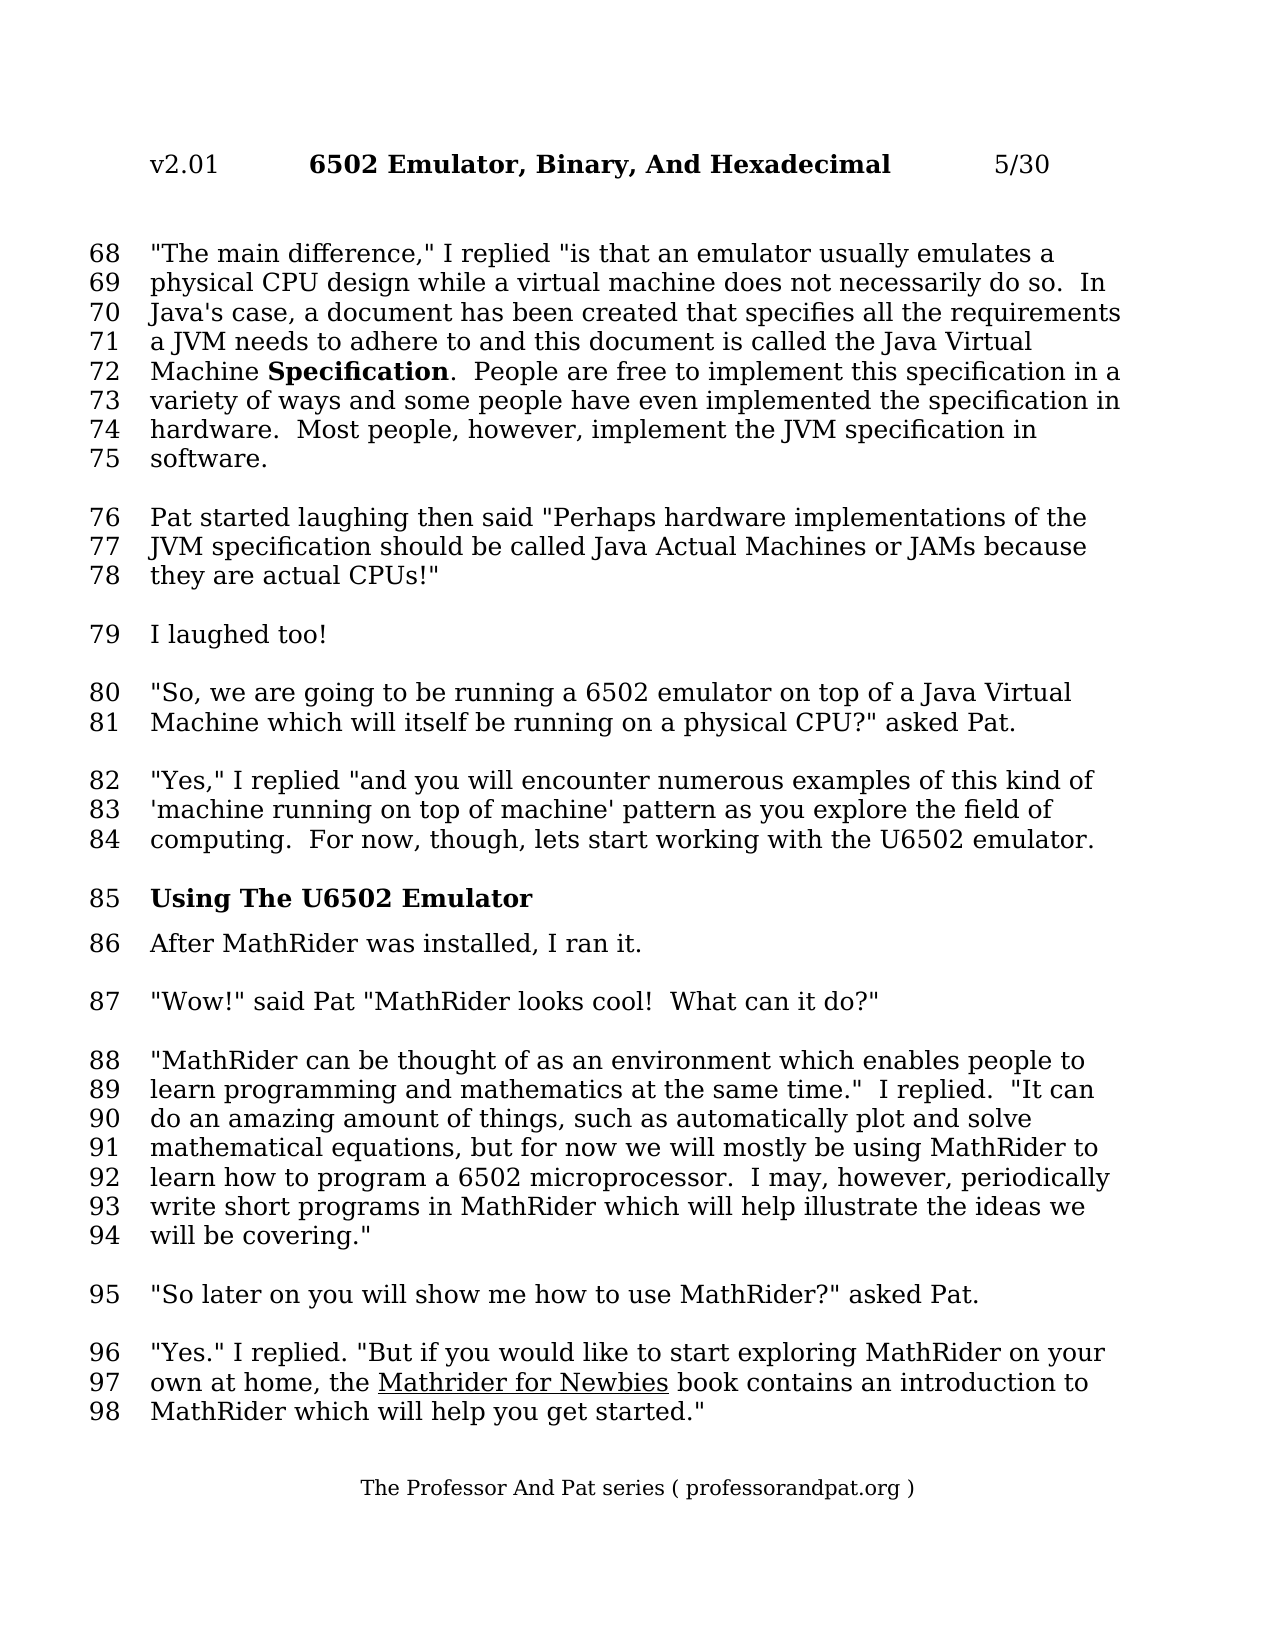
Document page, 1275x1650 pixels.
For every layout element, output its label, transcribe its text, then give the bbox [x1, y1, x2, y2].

subtitle Using The U6502 Emulator [150, 884, 1125, 914]
text "So, we are going to be running a 6502 emulator on top of a Java Virtual Machine which will itself be running on a physical CPU?" asked Pat. [150, 679, 1125, 737]
text "Yes." I replied. "But if you would like to start exploring MathRider on your own at home, the Mathrider for Newbies book contains an introduction to MathRider which will help you get started." [150, 1338, 1125, 1426]
text "So later on you will show me how to use MathRider?" asked Pat. [150, 1280, 1125, 1309]
text "Wow!" said Pat "MathRider looks cool! What can it do?" [150, 987, 1125, 1017]
text "The main difference," I replied "is that an emulator usually emulates a physical CPU design while a virtual machine does not necessarily do so. In Java's case, a document has been created that specifies all the requirements a JVM needs to adhere to and this document is called the Java Virtual Machine Specification. People are free to implement this specification in a variety of ways and some people have even implemented the specification in hardware. Most people, however, implement the JVM specification in software. [150, 239, 1125, 474]
text After MathRider was installed, I ran it. [150, 929, 1125, 958]
text Pat started laughing then said "Perhaps hardware implementations of the JVM specification should be called Java Actual Machines or JAMs because they are actual CPUs!" [150, 503, 1125, 591]
text "Yes," I replied "and you will encounter numerous examples of this kind of 'machine running on top of machine' pattern as you explore the field of computing. For now, though, lets start working with the U6502 emulator. [150, 766, 1125, 854]
text I laughed too! [150, 620, 1125, 649]
text "MathRider can be thought of as an environment which enables people to learn programming and mathematics at the same time." I replied. "It can do an amazing amount of things, such as automatically plot and solve mathematical equations, but for now we will mostly be using MathRider to learn how to program a 6502 microprocessor. I may, however, periodically write short programs in MathRider which will help illustrate the ideas we will be covering." [150, 1046, 1125, 1251]
